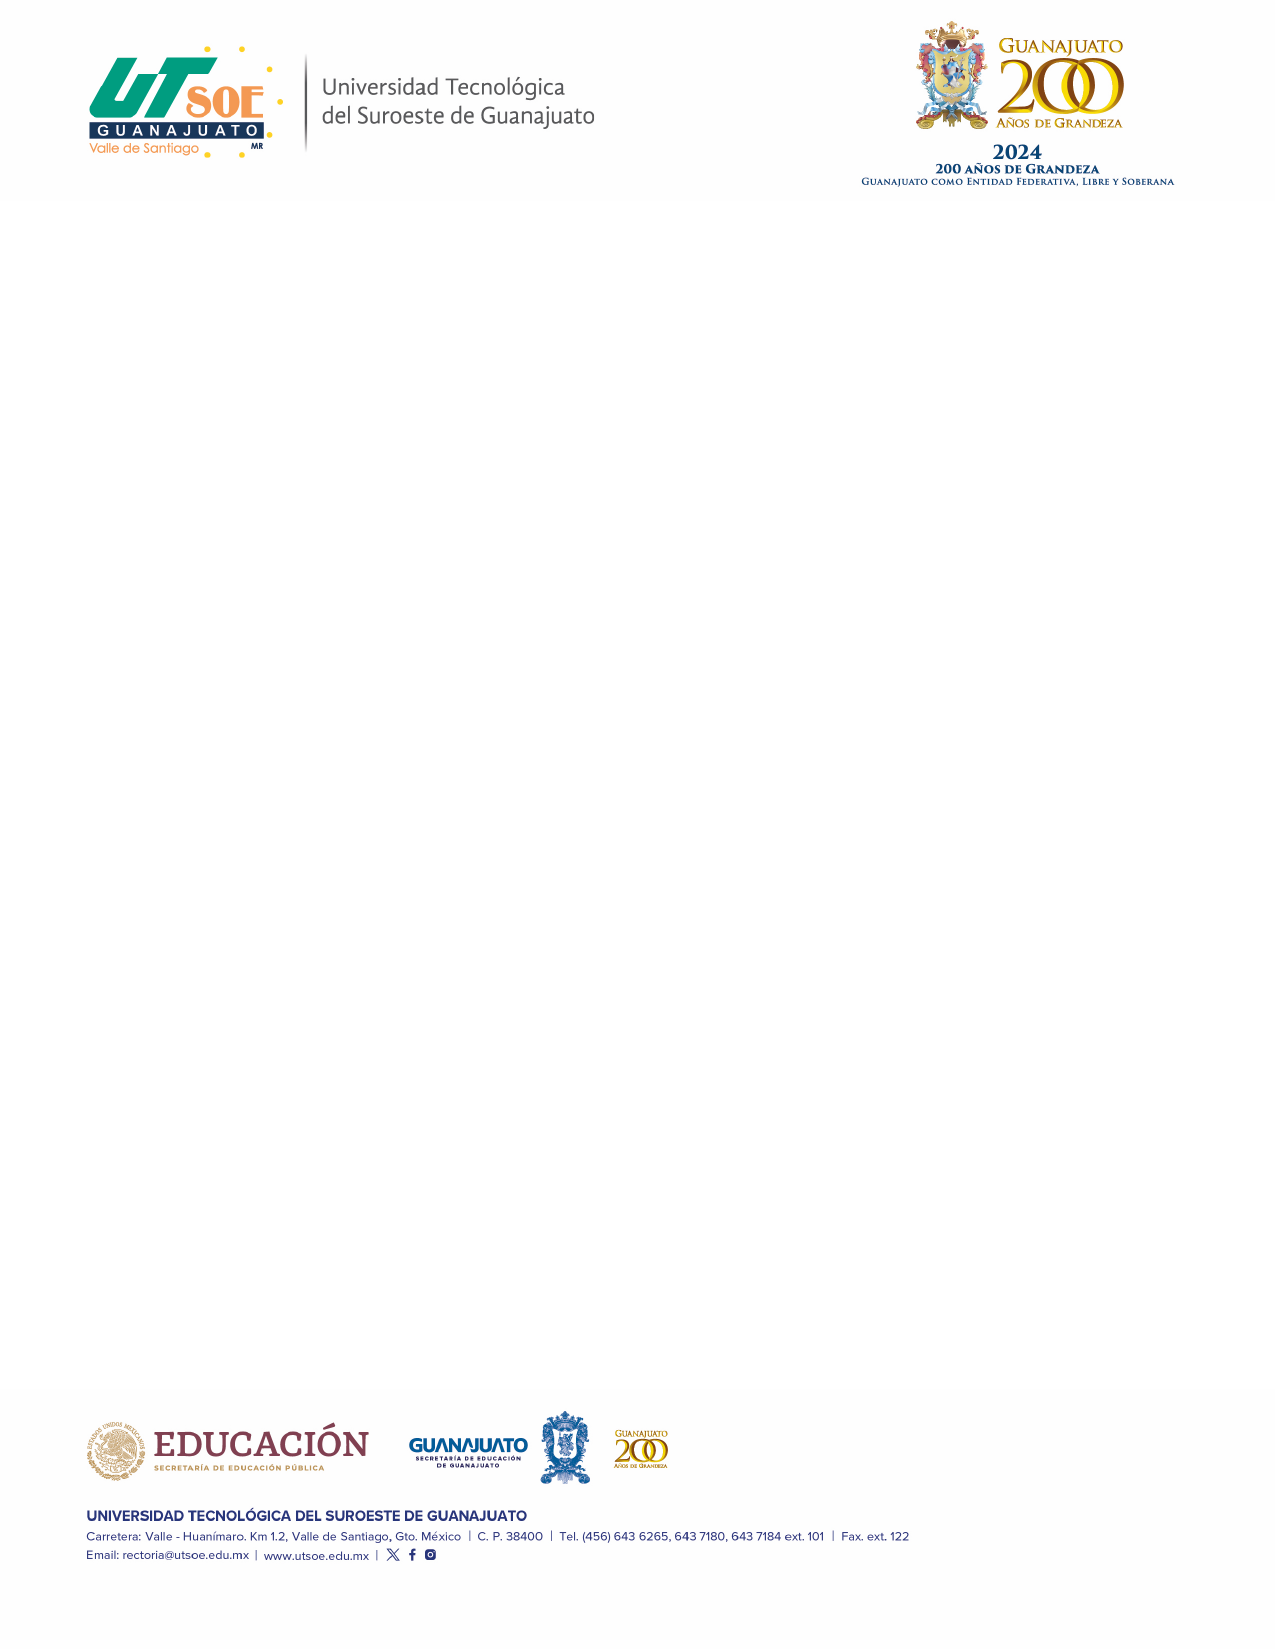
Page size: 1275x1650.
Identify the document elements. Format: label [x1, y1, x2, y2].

picture [0, 0, 1275, 201]
picture [0, 1389, 1275, 1649]
